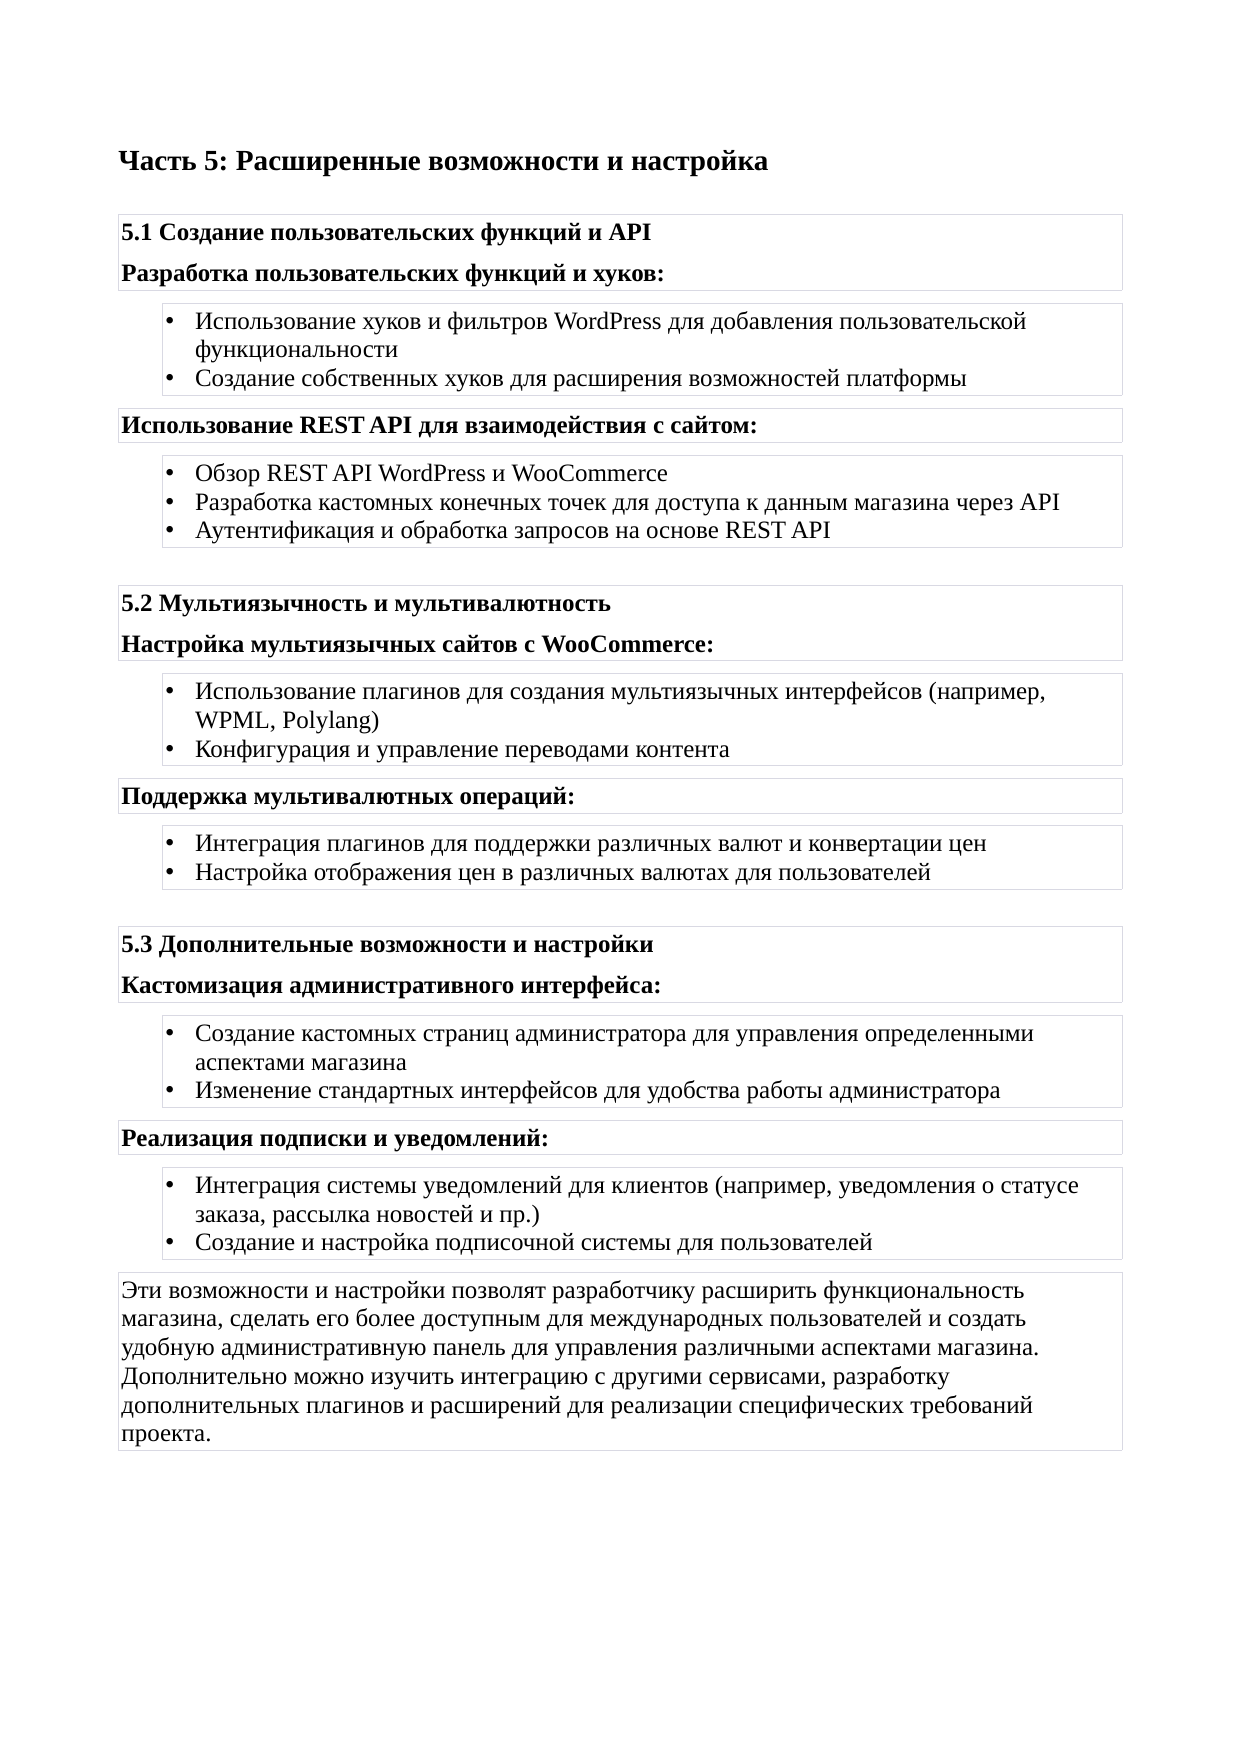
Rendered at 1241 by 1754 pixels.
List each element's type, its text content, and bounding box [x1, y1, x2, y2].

subtitle Часть 5: Расширенные возможности и настройка [118, 143, 1122, 177]
list Настройка отображения цен в различных валютах для пользователей [163, 854, 1122, 889]
text Поддержка мультивалютных операций: [119, 779, 1122, 813]
list Конфигурация и управление переводами контента [163, 731, 1122, 765]
list Обзор REST API WordPress и WooCommerce [163, 456, 1122, 483]
subtitle 5.2 Мультиязычность и мультивалютность [119, 586, 1122, 616]
list Изменение стандартных интерфейсов для удобства работы администратора [163, 1072, 1122, 1107]
list Создание кастомных страниц администратора для управления определенными аспектами магазина [163, 1016, 1122, 1072]
subtitle 5.3 Дополнительные возможности и настройки [119, 927, 1122, 958]
text Разработка пользовательских функций и хуков: [119, 255, 1122, 290]
list Использование хуков и фильтров WordPress для добавления пользовательской функциональности [163, 304, 1122, 360]
list Разработка кастомных конечных точек для доступа к данным магазина через API [163, 483, 1122, 512]
list Интеграция плагинов для поддержки различных валют и конвертации цен [163, 826, 1122, 854]
subtitle 5.1 Создание пользовательских функций и API [119, 215, 1122, 246]
text Использование REST API для взаимодействия с сайтом: [119, 409, 1122, 442]
list Аутентификация и обработка запросов на основе REST API [163, 512, 1122, 547]
text Настройка мультиязычных сайтов с WooCommerce: [119, 626, 1122, 660]
list Использование плагинов для создания мультиязычных интерфейсов (например, WPML, Polylang) [163, 674, 1122, 731]
text Эти возможности и настройки позволят разработчику расширить функциональность магазина, сделать его более доступным для международных пользователей и создать удобную административную панель для управления различными аспектами магазина. Дополнительно можно изучить интеграцию с другими сервисами, разработку дополнительных плагинов и расширений для реализации специфических требований проекта. [119, 1273, 1122, 1450]
text Реализация подписки и уведомлений: [119, 1121, 1122, 1154]
list Интеграция системы уведомлений для клиентов (например, уведомления о статусе заказа, рассылка новостей и пр.) [163, 1168, 1122, 1224]
list Создание собственных хуков для расширения возможностей платформы [163, 360, 1122, 395]
list Создание и настройка подписочной системы для пользователей [163, 1224, 1122, 1259]
text Кастомизация административного интерфейса: [119, 967, 1122, 1002]
